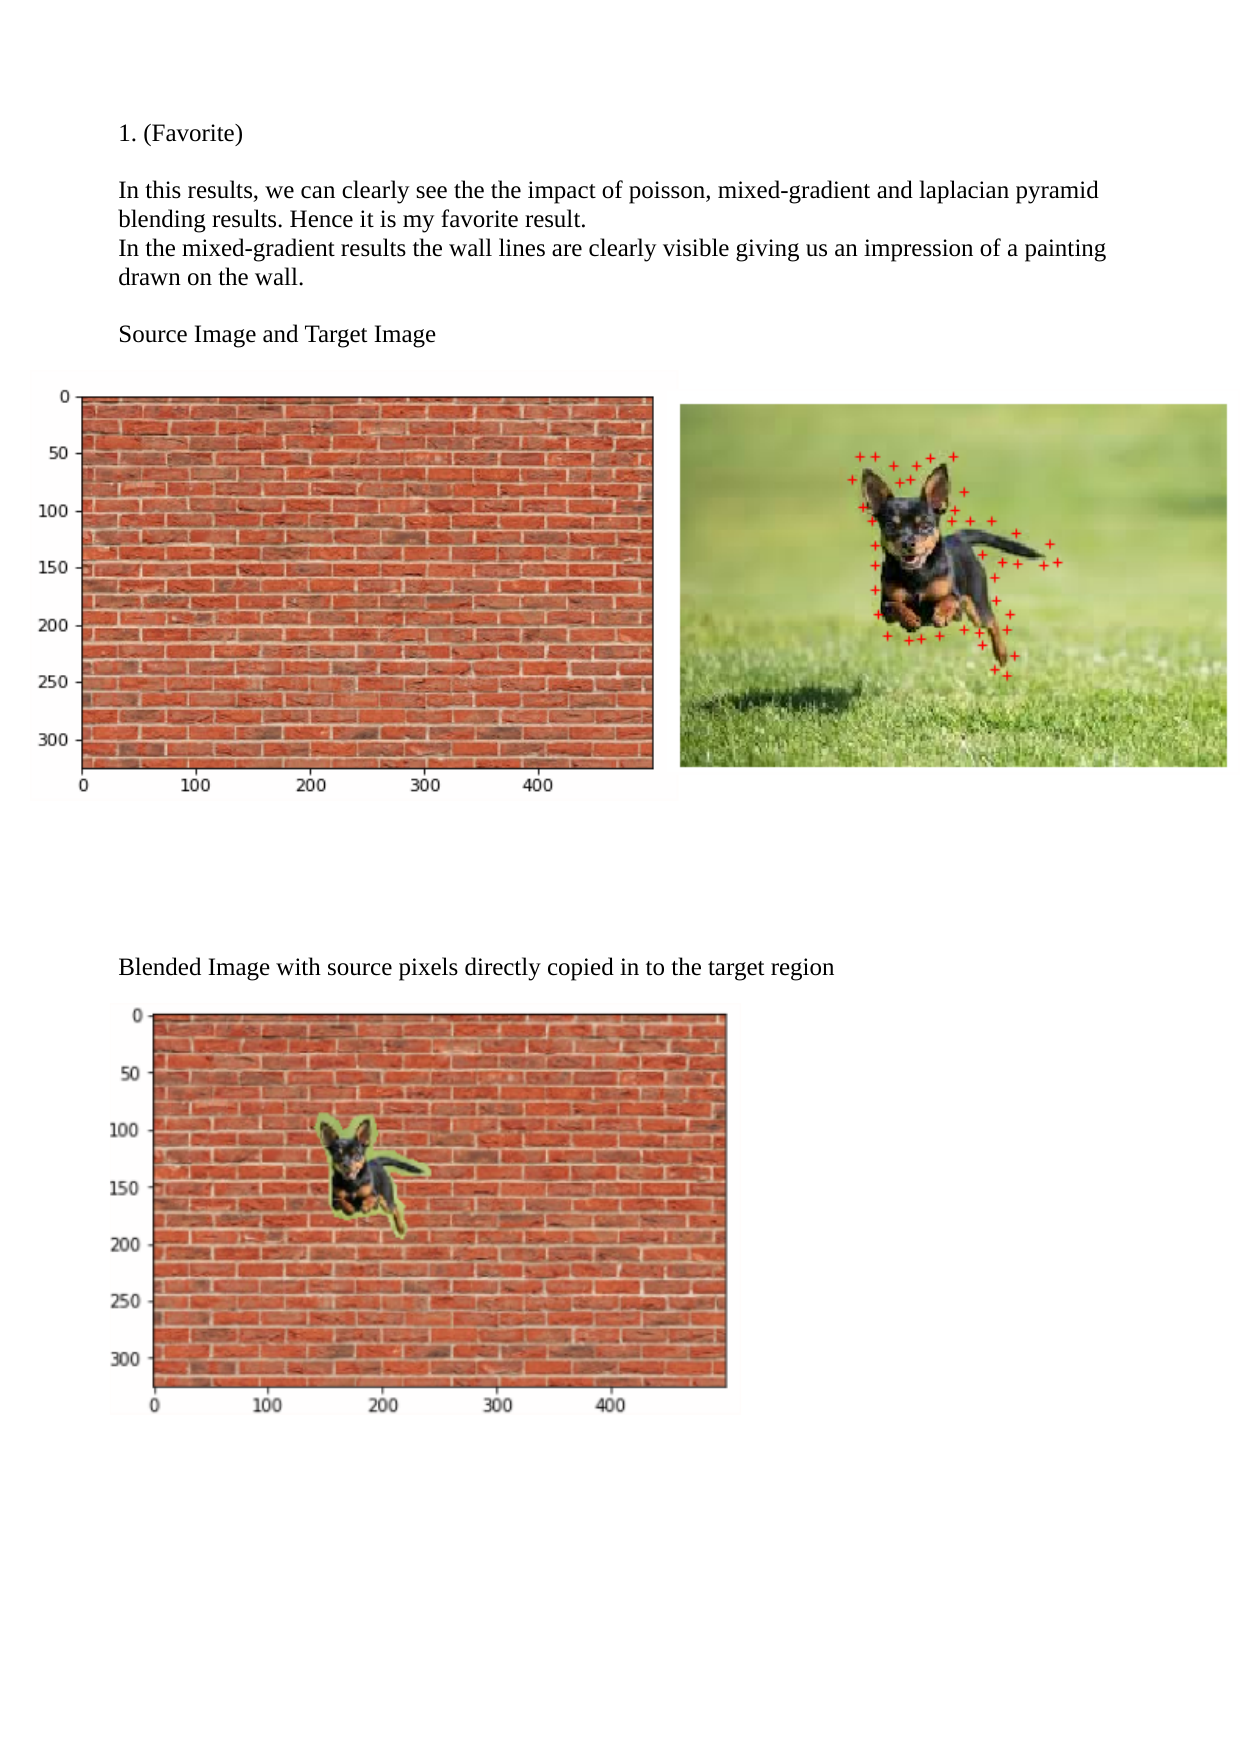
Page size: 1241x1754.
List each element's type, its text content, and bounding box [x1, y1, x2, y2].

picture [109, 1003, 742, 1415]
picture [30, 370, 1241, 801]
text 1. (Favorite) [118, 118, 1122, 147]
text Blended Image with source pixels directly copied in to the target region [118, 952, 1122, 981]
text Source Image and Target Image [118, 319, 1122, 348]
text In this results, we can clearly see the the impact of poisson, mixed-gradient and laplacian pyramid blending results. Hence it is my favorite result. [118, 176, 1122, 233]
text In the mixed-gradient results the wall lines are clearly visible giving us an impression of a painting drawn on the wall. [118, 233, 1122, 291]
